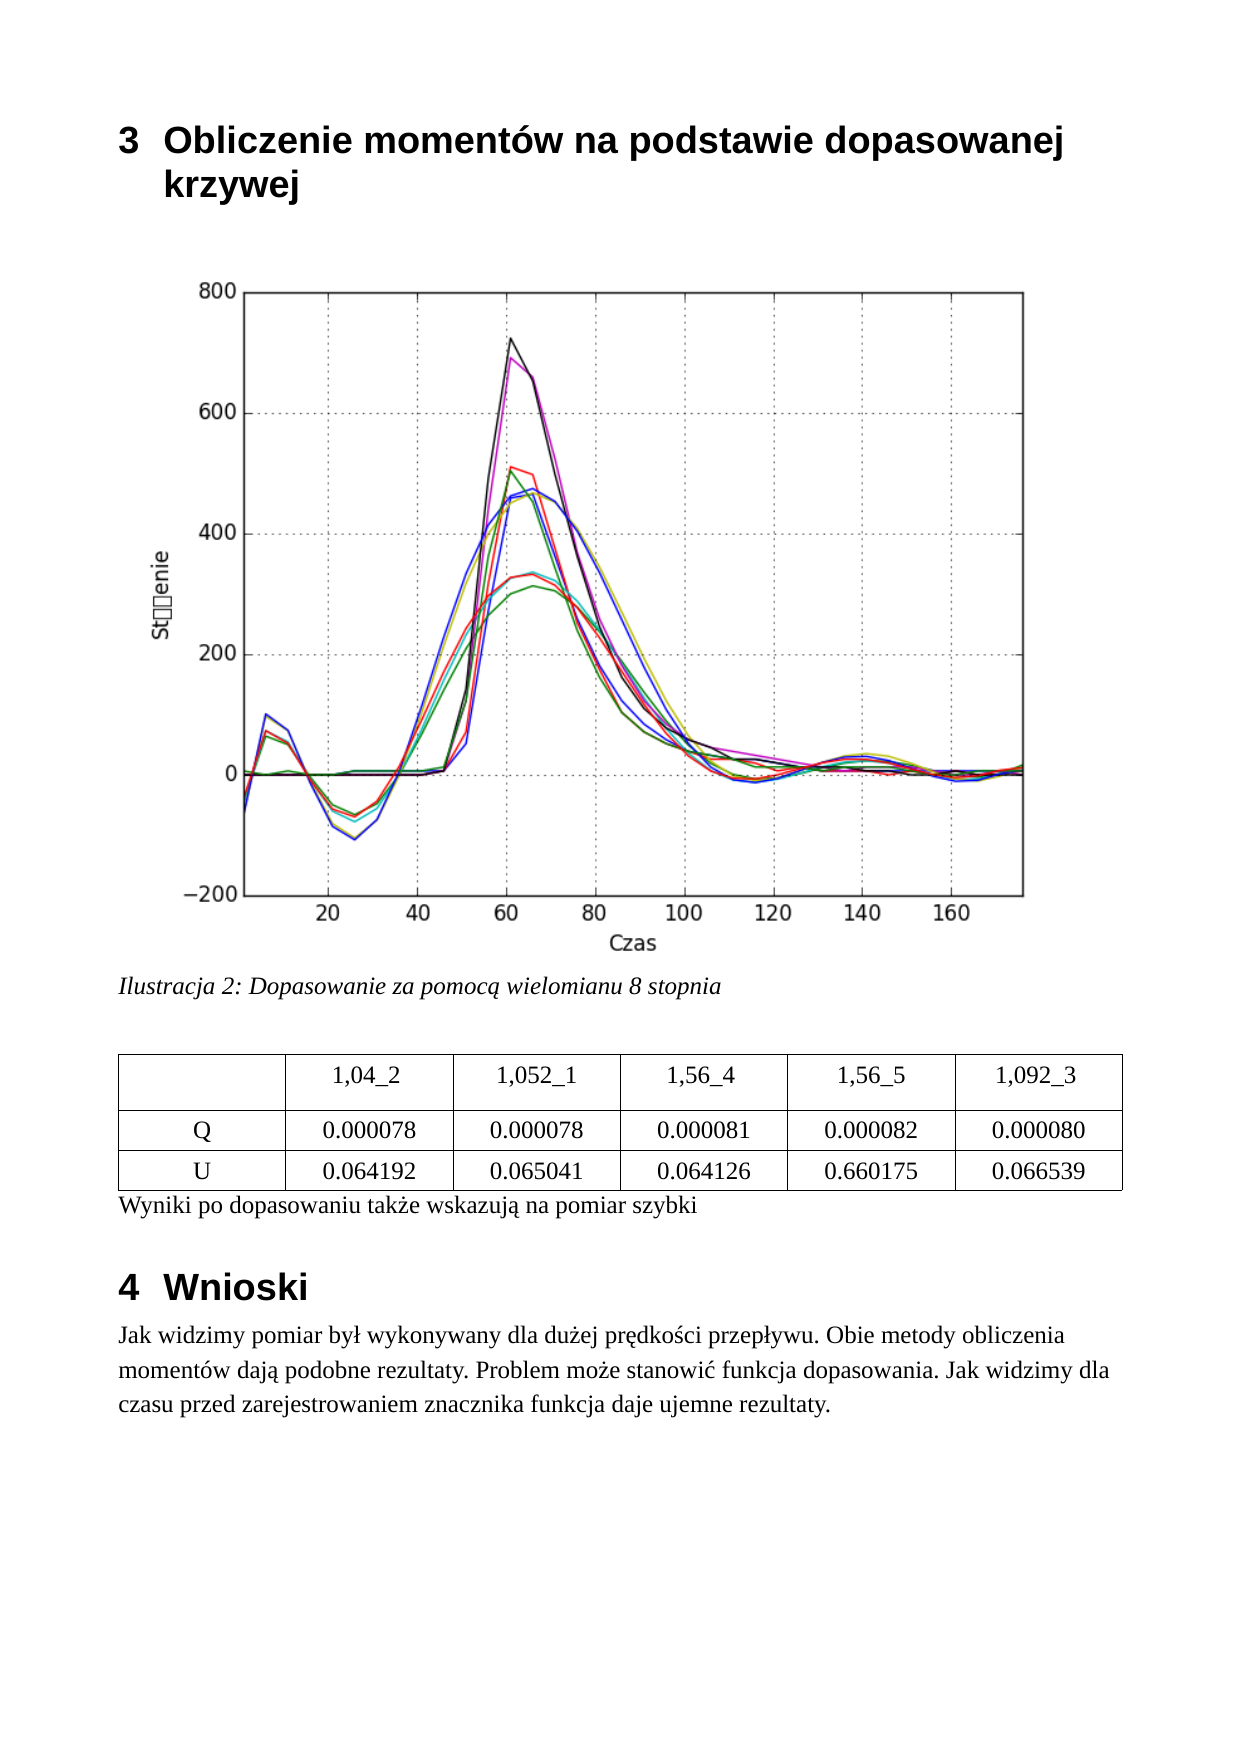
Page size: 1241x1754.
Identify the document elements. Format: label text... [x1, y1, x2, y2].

table_cell 0.660175 [788, 1151, 955, 1190]
table_cell 0.064192 [286, 1151, 453, 1190]
table_cell 0.064126 [621, 1151, 787, 1190]
subtitle Wnioski [118, 1264, 1122, 1308]
table_cell Q [119, 1111, 285, 1150]
table_cell 0.066539 [956, 1151, 1122, 1190]
table_cell 0.065041 [454, 1151, 620, 1190]
table_cell 0.000078 [286, 1111, 453, 1150]
table_cell 0.000081 [621, 1111, 787, 1150]
picture [118, 217, 1123, 971]
table_cell 0.000080 [956, 1111, 1122, 1150]
table_header 1,56_4 [621, 1055, 787, 1109]
text Wyniki po dopasowaniu także wskazują na pomiar szybki [118, 1191, 1122, 1219]
table_header 1,04_2 [286, 1055, 453, 1109]
table_header [119, 1055, 285, 1109]
table_header 1,092_3 [956, 1055, 1122, 1109]
table_header 1,56_5 [788, 1055, 955, 1109]
table_cell U [119, 1151, 285, 1190]
table_header 1,052_1 [454, 1055, 620, 1109]
table_cell 0.000078 [454, 1111, 620, 1150]
text Ilustracja 2: Dopasowanie za pomocą wielomianu 8 stopnia [118, 971, 1122, 999]
text Jak widzimy pomiar był wykonywany dla dużej prędkości przepływu. Obie metody obliczenia momentów dają podobne rezultaty. Problem może stanowić funkcja dopasowania. Jak widzimy dla czasu przed zarejestrowaniem znacznika funkcja daje ujemne rezultaty. [118, 1321, 1122, 1418]
table_cell 0.000082 [788, 1111, 955, 1150]
subtitle Obliczenie momentów na podstawie dopasowanej krzywej [118, 118, 1122, 205]
